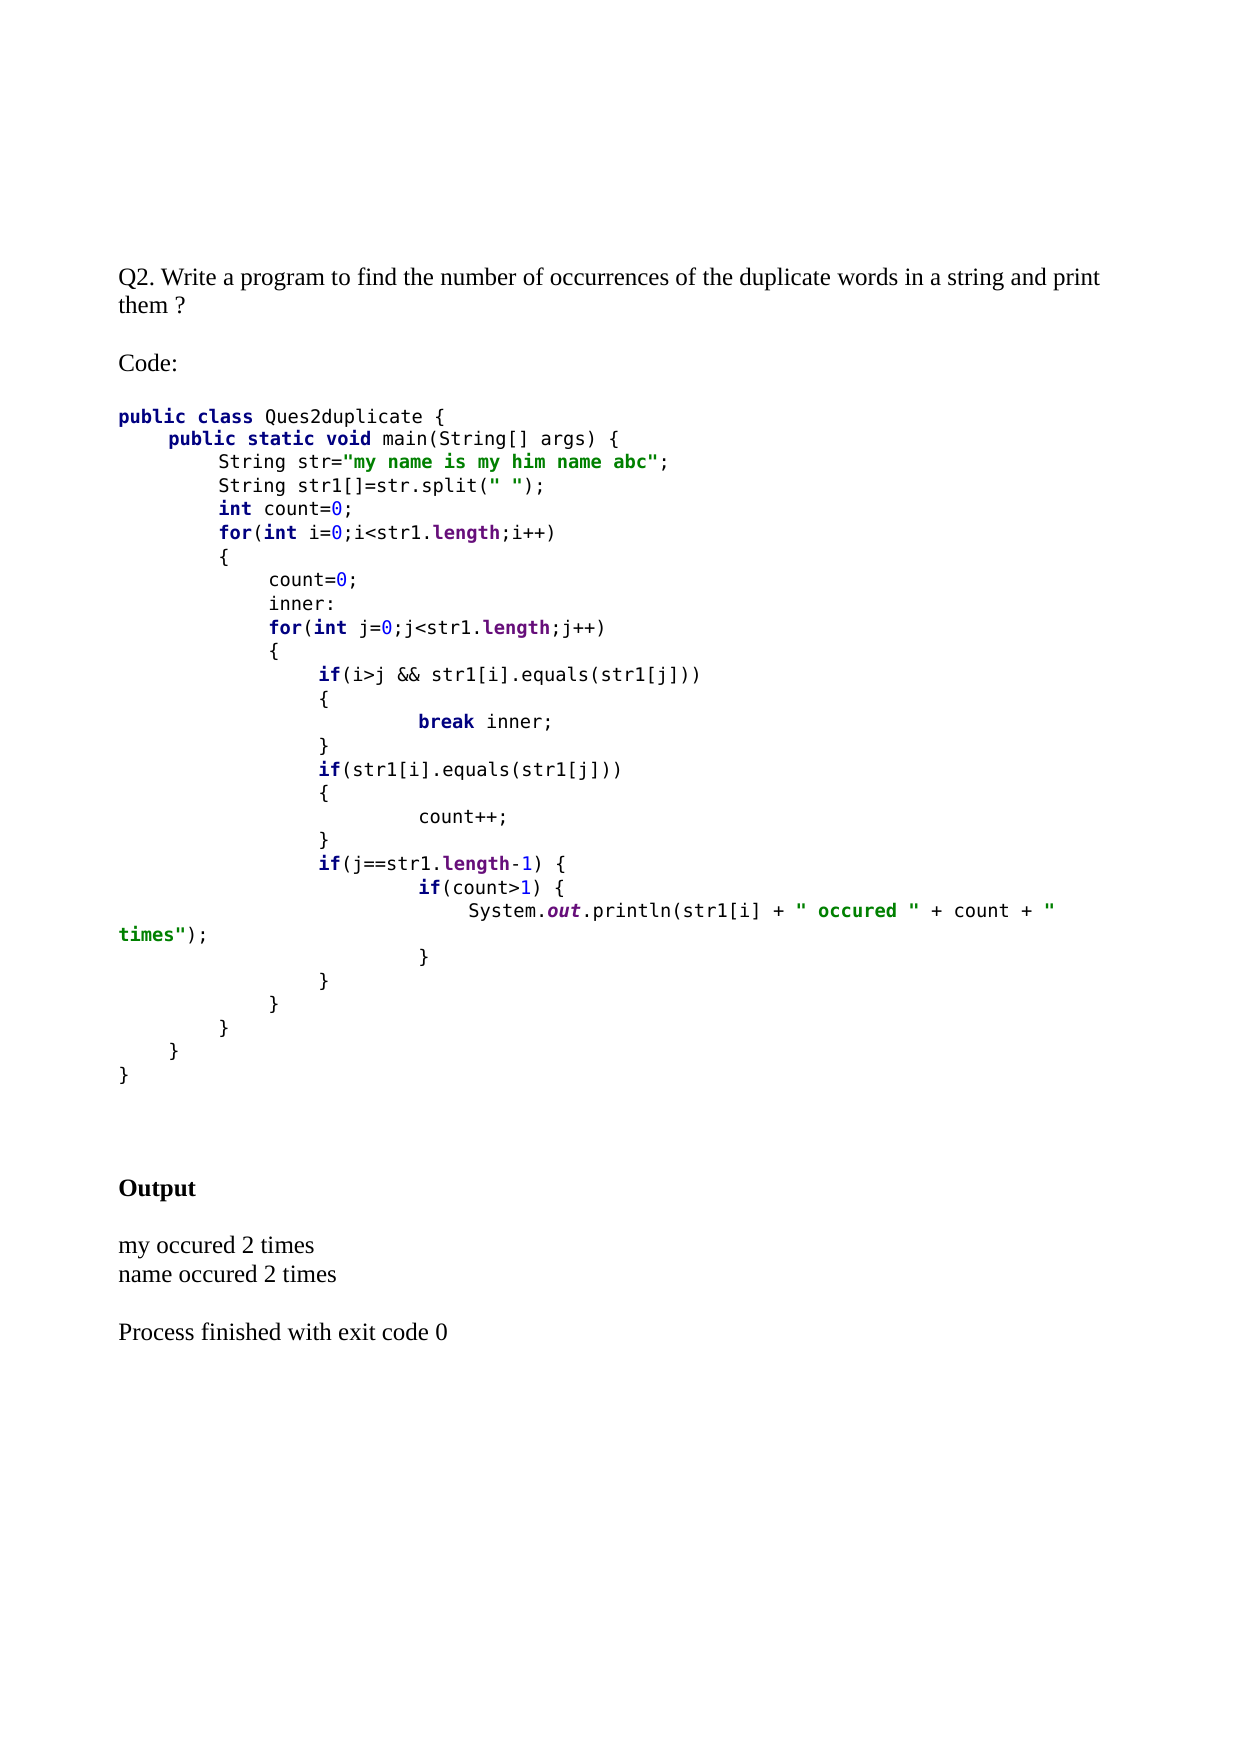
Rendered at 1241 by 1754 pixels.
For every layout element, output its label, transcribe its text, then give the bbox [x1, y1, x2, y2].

text System.out.println(str1[i] + " occured " + count + " times"); [118, 900, 1122, 946]
text { [118, 782, 1122, 806]
text } [118, 735, 1122, 758]
text } [118, 1064, 1122, 1086]
text } [118, 1041, 1122, 1064]
text } [118, 969, 1122, 993]
text count=0; [118, 569, 1122, 593]
text } [118, 829, 1122, 853]
text if(str1[i].equals(str1[j])) [118, 758, 1122, 782]
text { [118, 688, 1122, 711]
text { [118, 640, 1122, 664]
text } [118, 1017, 1122, 1041]
text if(j==str1.length-1) { [118, 853, 1122, 877]
text public static void main(String[] args) { [118, 427, 1122, 451]
text break inner; [118, 711, 1122, 735]
text if(i>j && str1[i].equals(str1[j])) [118, 664, 1122, 688]
text Q2. Write a program to find the number of occurrences of the duplicate words in a string and print them ? [118, 262, 1122, 319]
text Process finished with exit code 0 [118, 1317, 1122, 1346]
text int count=0; [118, 498, 1122, 522]
text public class Ques2duplicate { [118, 406, 1122, 427]
text Code: [118, 348, 1122, 377]
text for(int j=0;j<str1.length;j++) [118, 617, 1122, 640]
text my occured 2 times [118, 1231, 1122, 1259]
text String str1[]=str.split(" "); [118, 475, 1122, 498]
text inner: [118, 593, 1122, 617]
text String str="my name is my him name abc"; [118, 451, 1122, 475]
text { [118, 546, 1122, 569]
text count++; [118, 806, 1122, 829]
text if(count>1) { [118, 877, 1122, 900]
text name occured 2 times [118, 1259, 1122, 1288]
text } [118, 946, 1122, 969]
text Output [118, 1173, 1122, 1202]
text } [118, 993, 1122, 1017]
text for(int i=0;i<str1.length;i++) [118, 522, 1122, 546]
